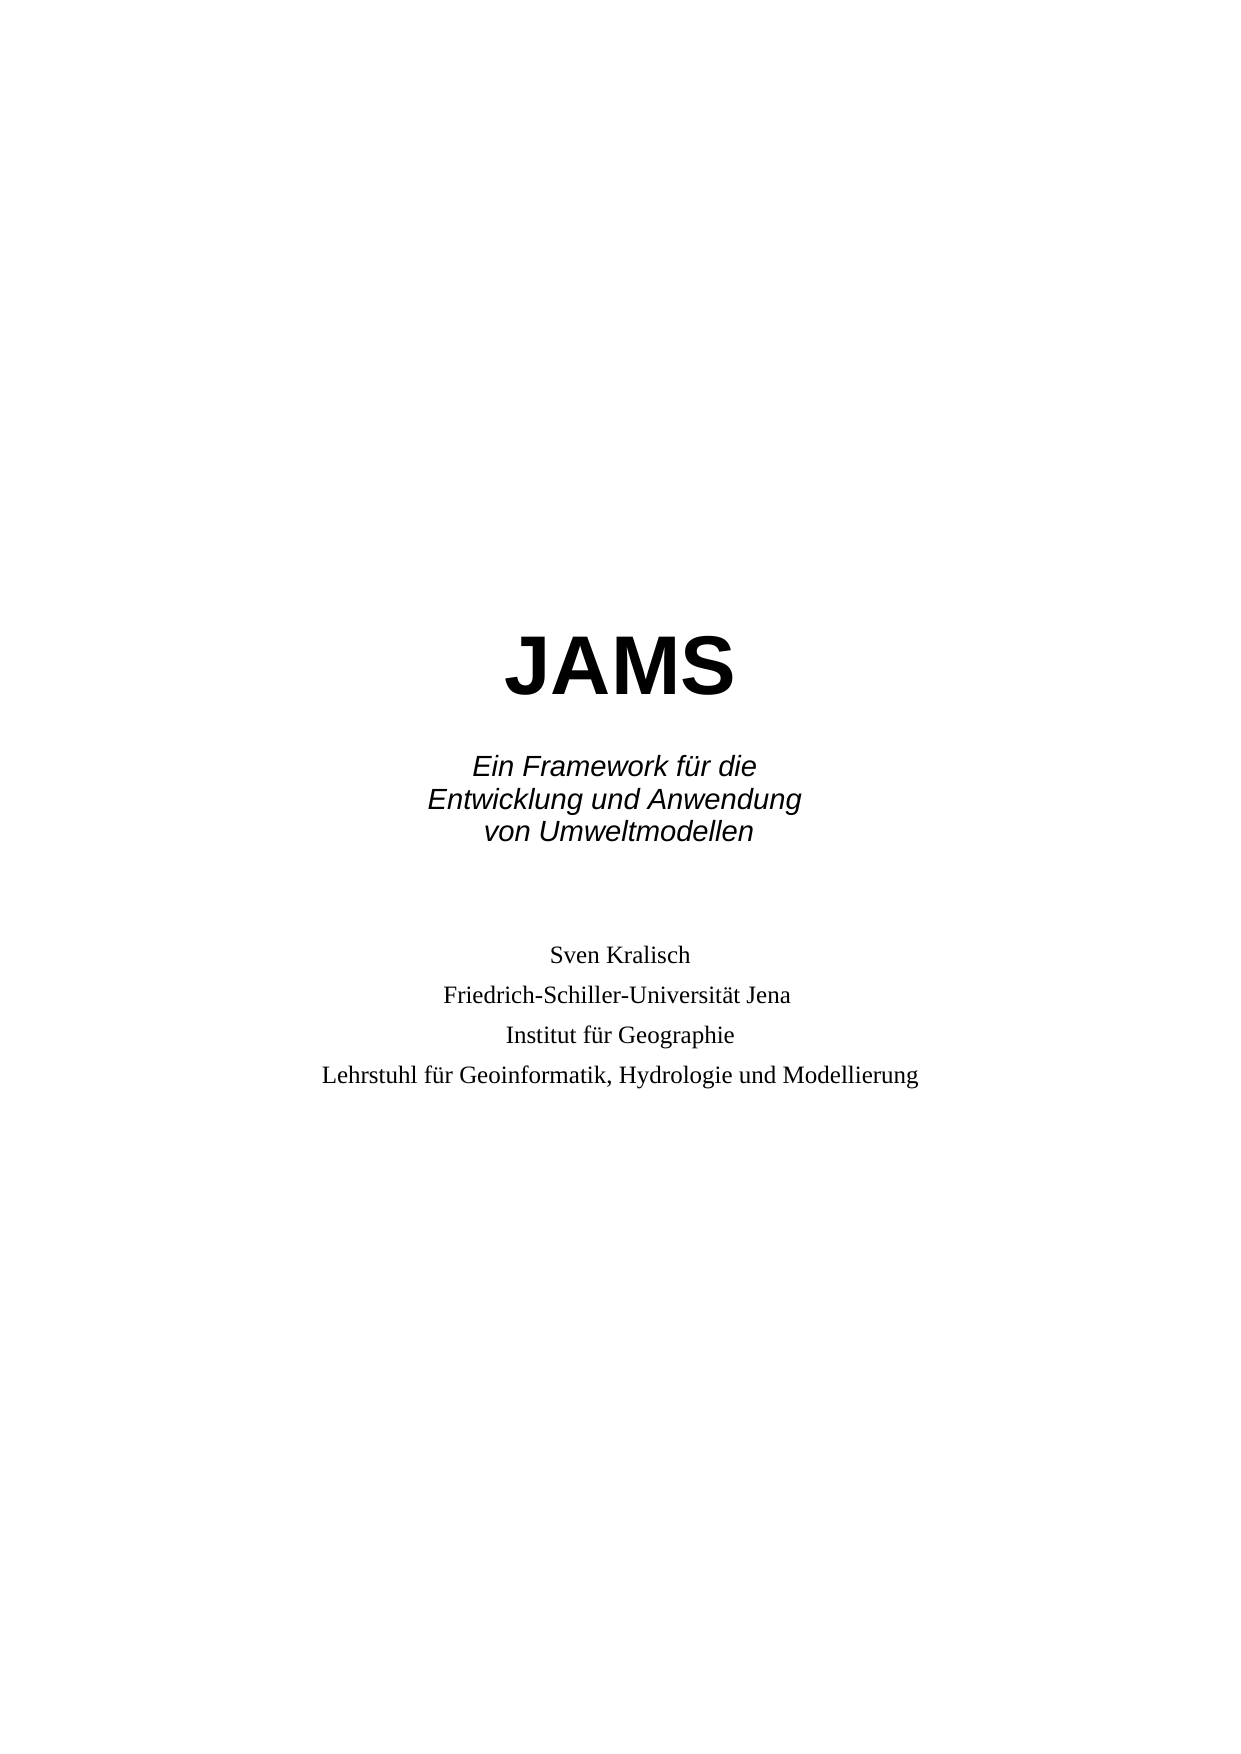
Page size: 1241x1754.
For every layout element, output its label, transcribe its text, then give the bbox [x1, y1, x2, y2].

text Sven Kralisch [118, 941, 1122, 968]
text Friedrich-Schiller-Universität Jena [118, 981, 1122, 1009]
subtitle Ein Framework für die Entwicklung und Anwendung von Umweltmodellen [118, 750, 1122, 848]
title JAMS [118, 619, 1122, 712]
text Institut für Geographie [118, 1021, 1122, 1049]
text Lehrstuhl für Geoinformatik, Hydrologie und Modellierung [118, 1061, 1122, 1089]
